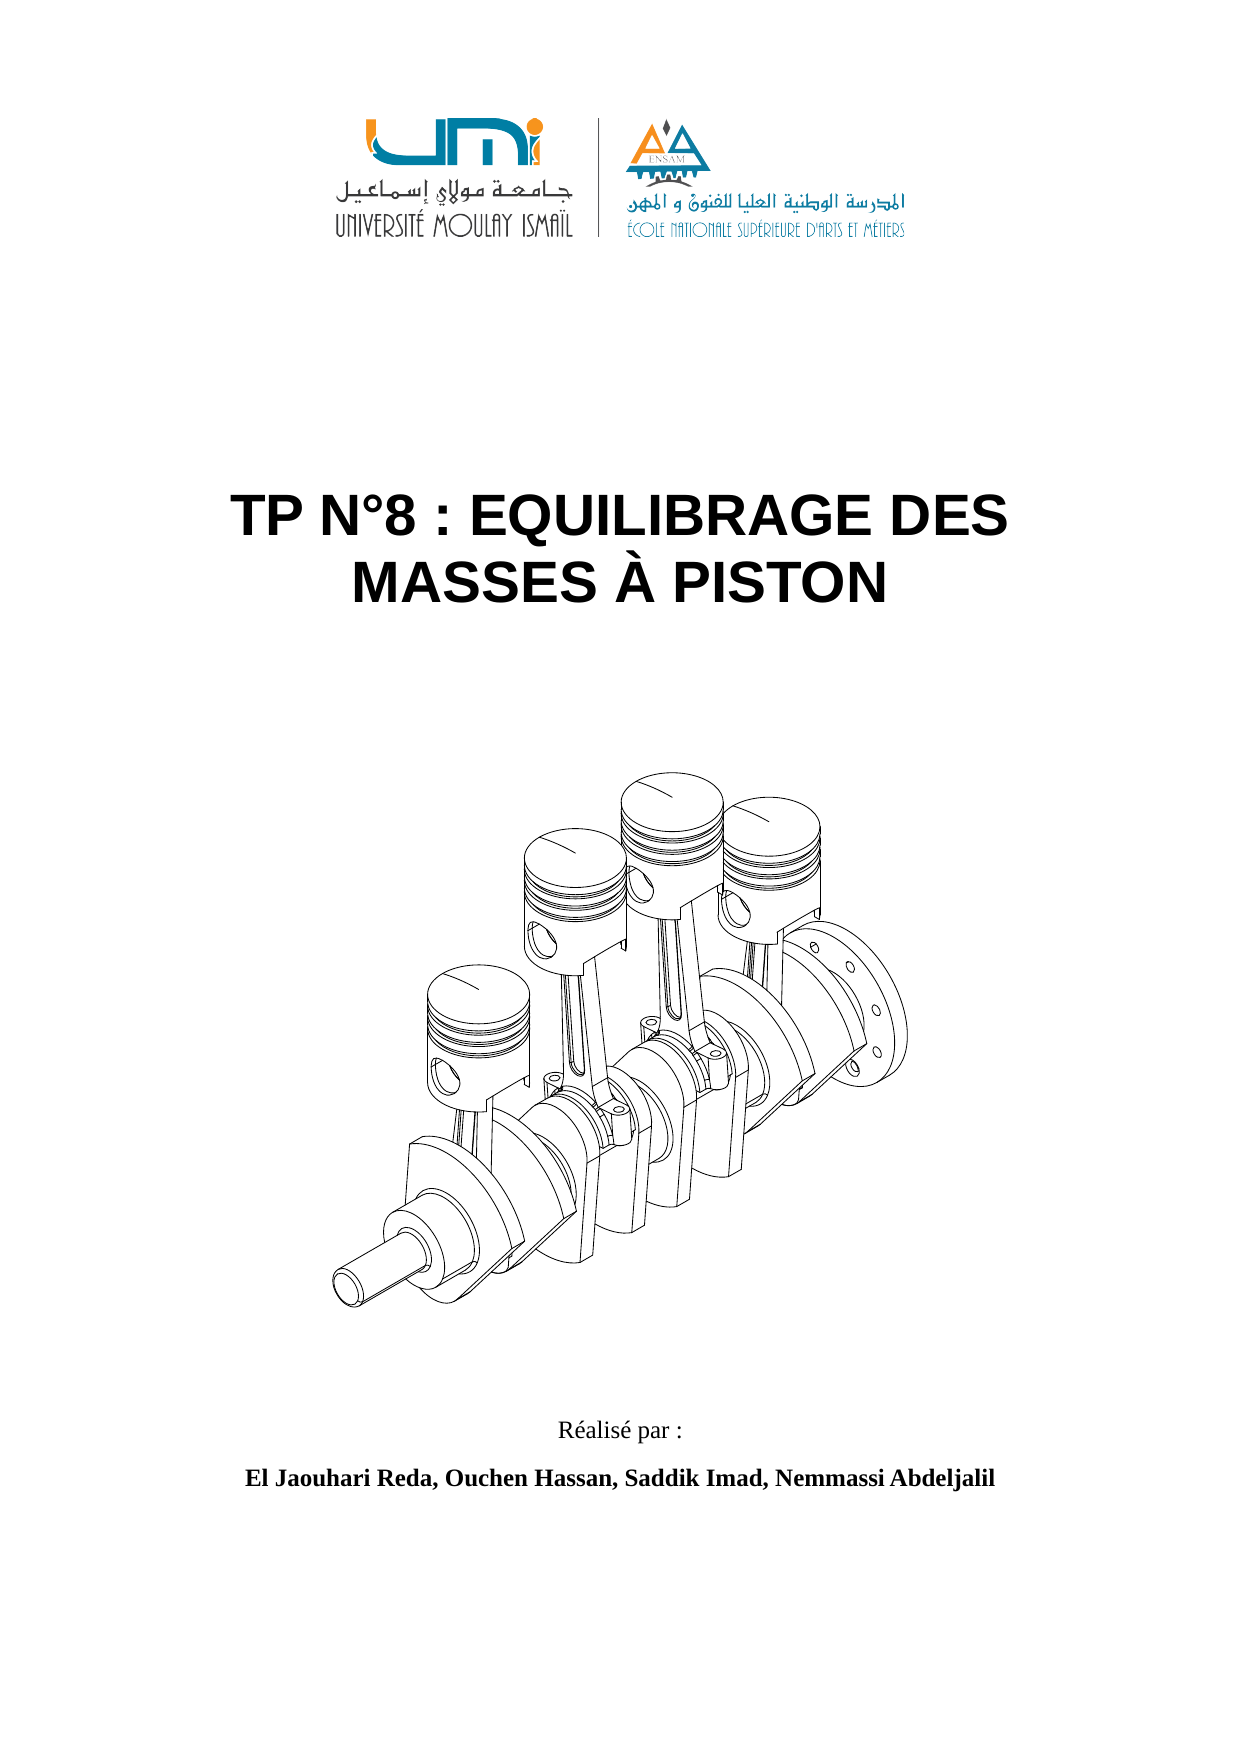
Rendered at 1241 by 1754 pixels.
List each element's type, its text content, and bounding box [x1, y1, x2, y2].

text Réalisé par : [118, 1416, 1122, 1444]
picture [336, 118, 905, 237]
text El Jaouhari Reda, Ouchen Hassan, Saddik Imad, Nemmassi Abdeljalil [118, 1463, 1122, 1492]
title TP N°8 : EQUILIBRAGE DES MASSES À PISTON [118, 481, 1122, 615]
